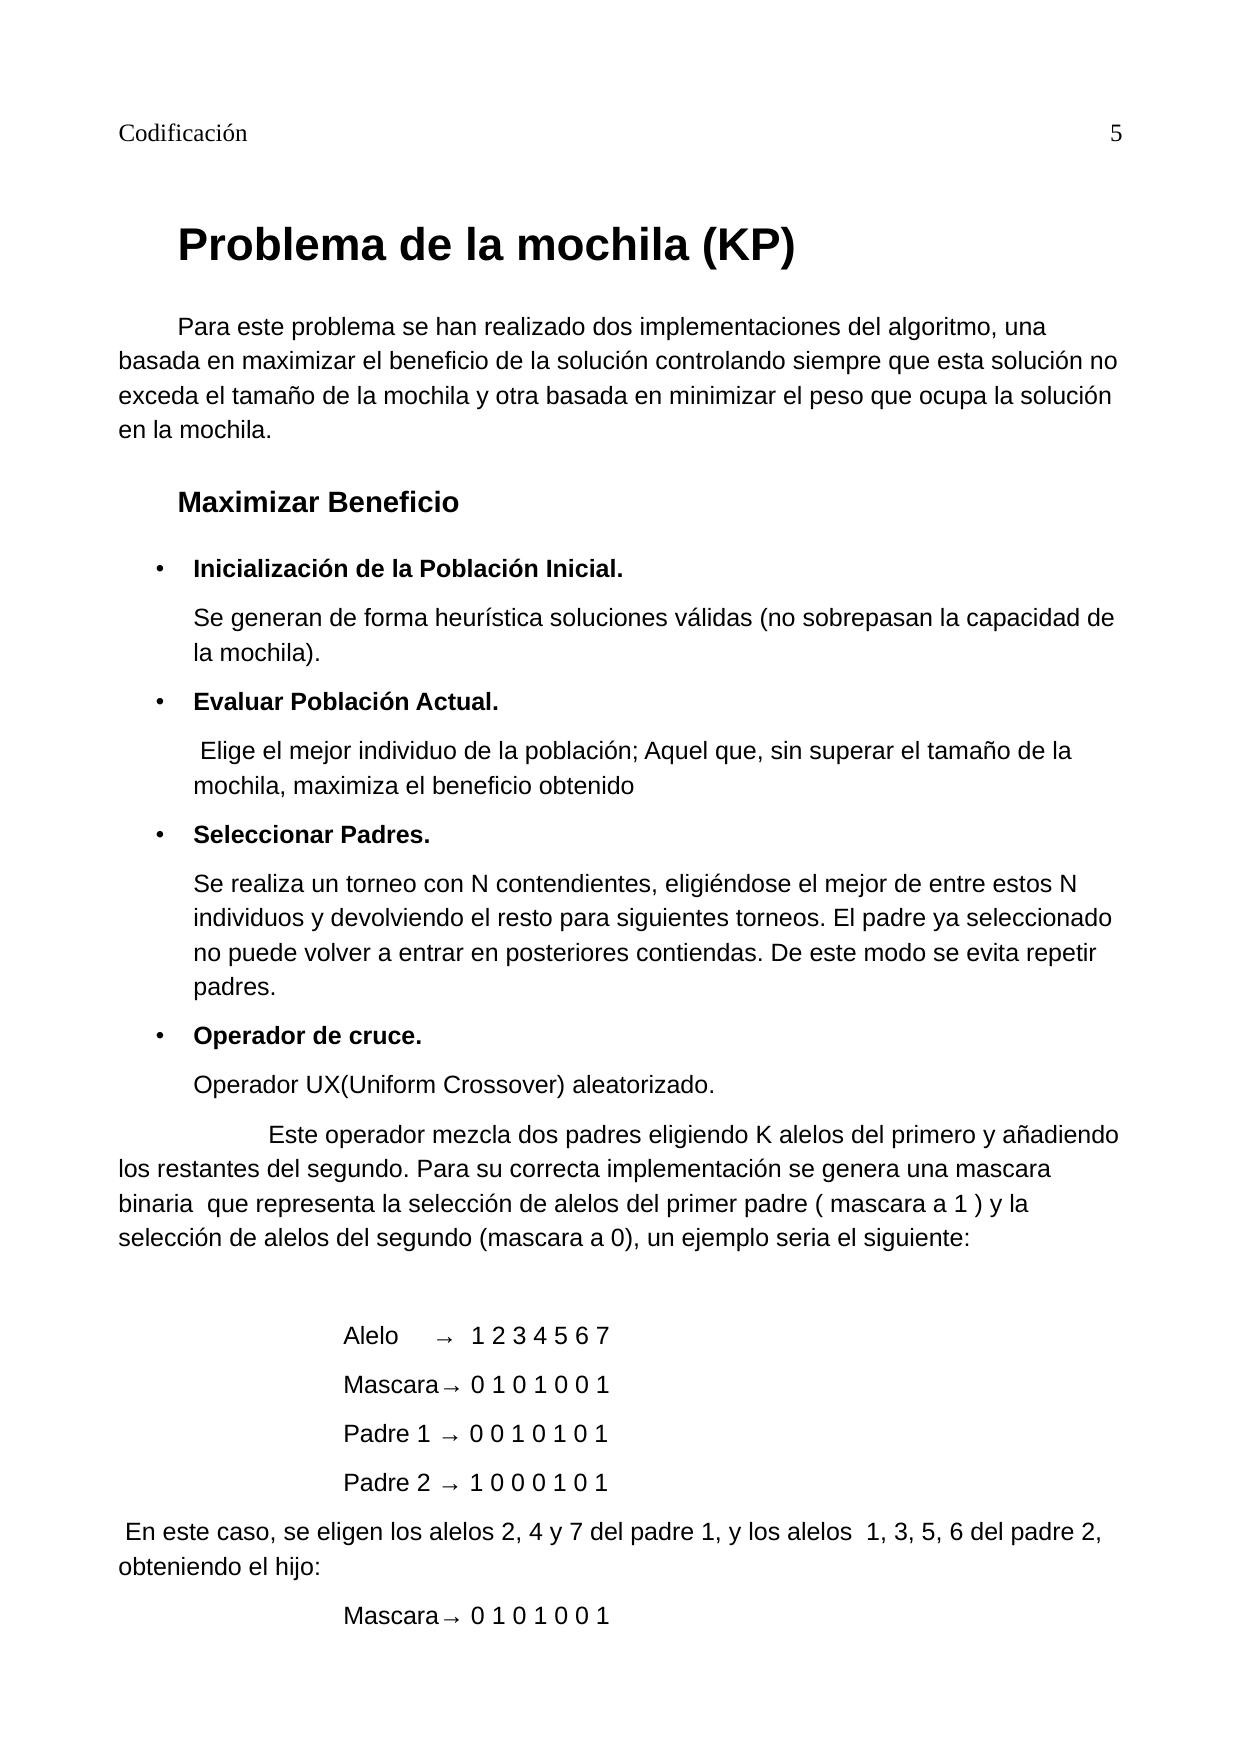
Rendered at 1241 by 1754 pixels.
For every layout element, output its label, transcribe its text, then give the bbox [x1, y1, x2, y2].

text Para este problema se han realizado dos implementaciones del algoritmo, una basada en maximizar el beneficio de la solución controlando siempre que esta solución no exceda el tamaño de la mochila y otra basada en minimizar el peso que ocupa la solución en la mochila. [118, 312, 1122, 444]
text Mascara→ 0 1 0 1 0 0 1 [118, 1601, 1122, 1630]
text Padre 1 → 0 0 1 0 1 0 1 [118, 1419, 1122, 1448]
text Padre 2 → 1 0 0 0 1 0 1 [118, 1468, 1122, 1497]
list Se generan de forma heurística soluciones válidas (no sobrepasan la capacidad de la mochila). [156, 603, 1122, 667]
list Evaluar Población Actual. [156, 687, 1122, 716]
text Alelo → 1 2 3 4 5 6 7 [118, 1321, 1122, 1350]
list Operador de cruce. [156, 1021, 1122, 1050]
list Se realiza un torneo con N contendientes, eligiéndose el mejor de entre estos N individuos y devolviendo el resto para siguientes torneos. El padre ya seleccionado no puede volver a entrar en posteriores contiendas. De este modo se evita repetir padres. [156, 869, 1122, 1001]
list Elige el mejor individuo de la población; Aquel que, sin superar el tamaño de la mochila, maximiza el beneficio obtenido [156, 736, 1122, 799]
list Seleccionar Padres. [156, 820, 1122, 848]
subtitle Maximizar Beneficio [177, 485, 1122, 519]
list Inicialización de la Población Inicial. [156, 554, 1122, 583]
text Este operador mezcla dos padres eligiendo K alelos del primero y añadiendo los restantes del segundo. Para su correcta implementación se genera una mascara binaria que representa la selección de alelos del primer padre ( mascara a 1 ) y la selección de alelos del segundo (mascara a 0), un ejemplo seria el siguiente: [118, 1119, 1122, 1252]
text Mascara→ 0 1 0 1 0 0 1 [118, 1370, 1122, 1399]
list Operador UX(Uniform Crossover) aleatorizado. [156, 1071, 1122, 1099]
subtitle Problema de la mochila (KP) [177, 218, 1122, 270]
text En este caso, se eligen los alelos 2, 4 y 7 del padre 1, y los alelos 1, 3, 5, 6 del padre 2, obteniendo el hijo: [118, 1517, 1122, 1581]
